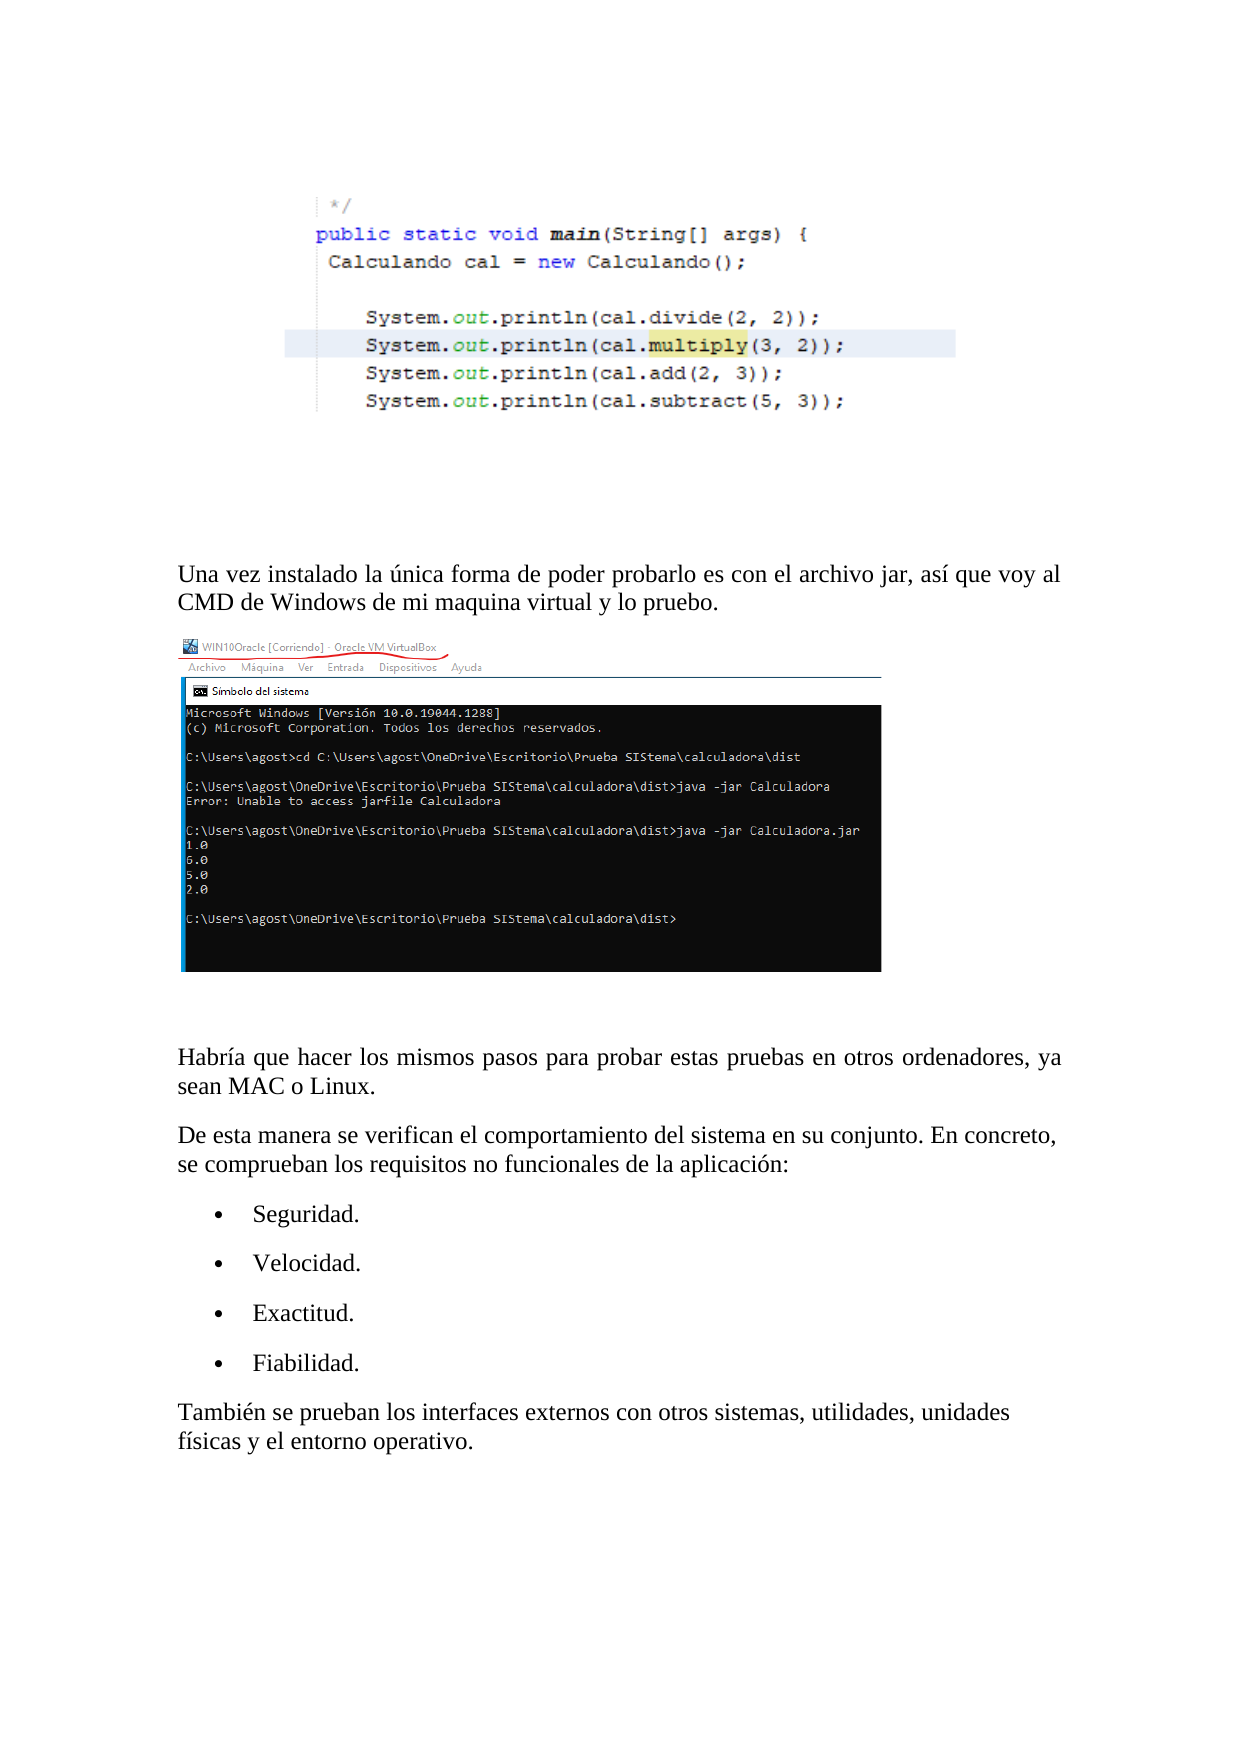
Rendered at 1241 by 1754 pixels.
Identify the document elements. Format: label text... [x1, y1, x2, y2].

list Fiabilidad. [215, 1348, 1063, 1376]
text También se prueban los interfaces externos con otros sistemas, utilidades, unidades físicas y el entorno operativo. [177, 1397, 1063, 1455]
text De esta manera se verifican el comportamiento del sistema en su conjunto. En concreto, se comprueban los requisitos no funcionales de la aplicación: [177, 1121, 1063, 1178]
text Habría que hacer los mismos pasos para probar estas pruebas en otros ordenadores, ya sean MAC o Linux. [177, 1042, 1063, 1100]
list Exactitud. [215, 1298, 1063, 1327]
text Una vez instalado la única forma de poder probarlo es con el archivo jar, así que voy al CMD de Windows de mi maquina virtual y lo pruebo. [177, 559, 1063, 616]
list Seguridad. [215, 1199, 1063, 1228]
list Velocidad. [215, 1248, 1063, 1277]
